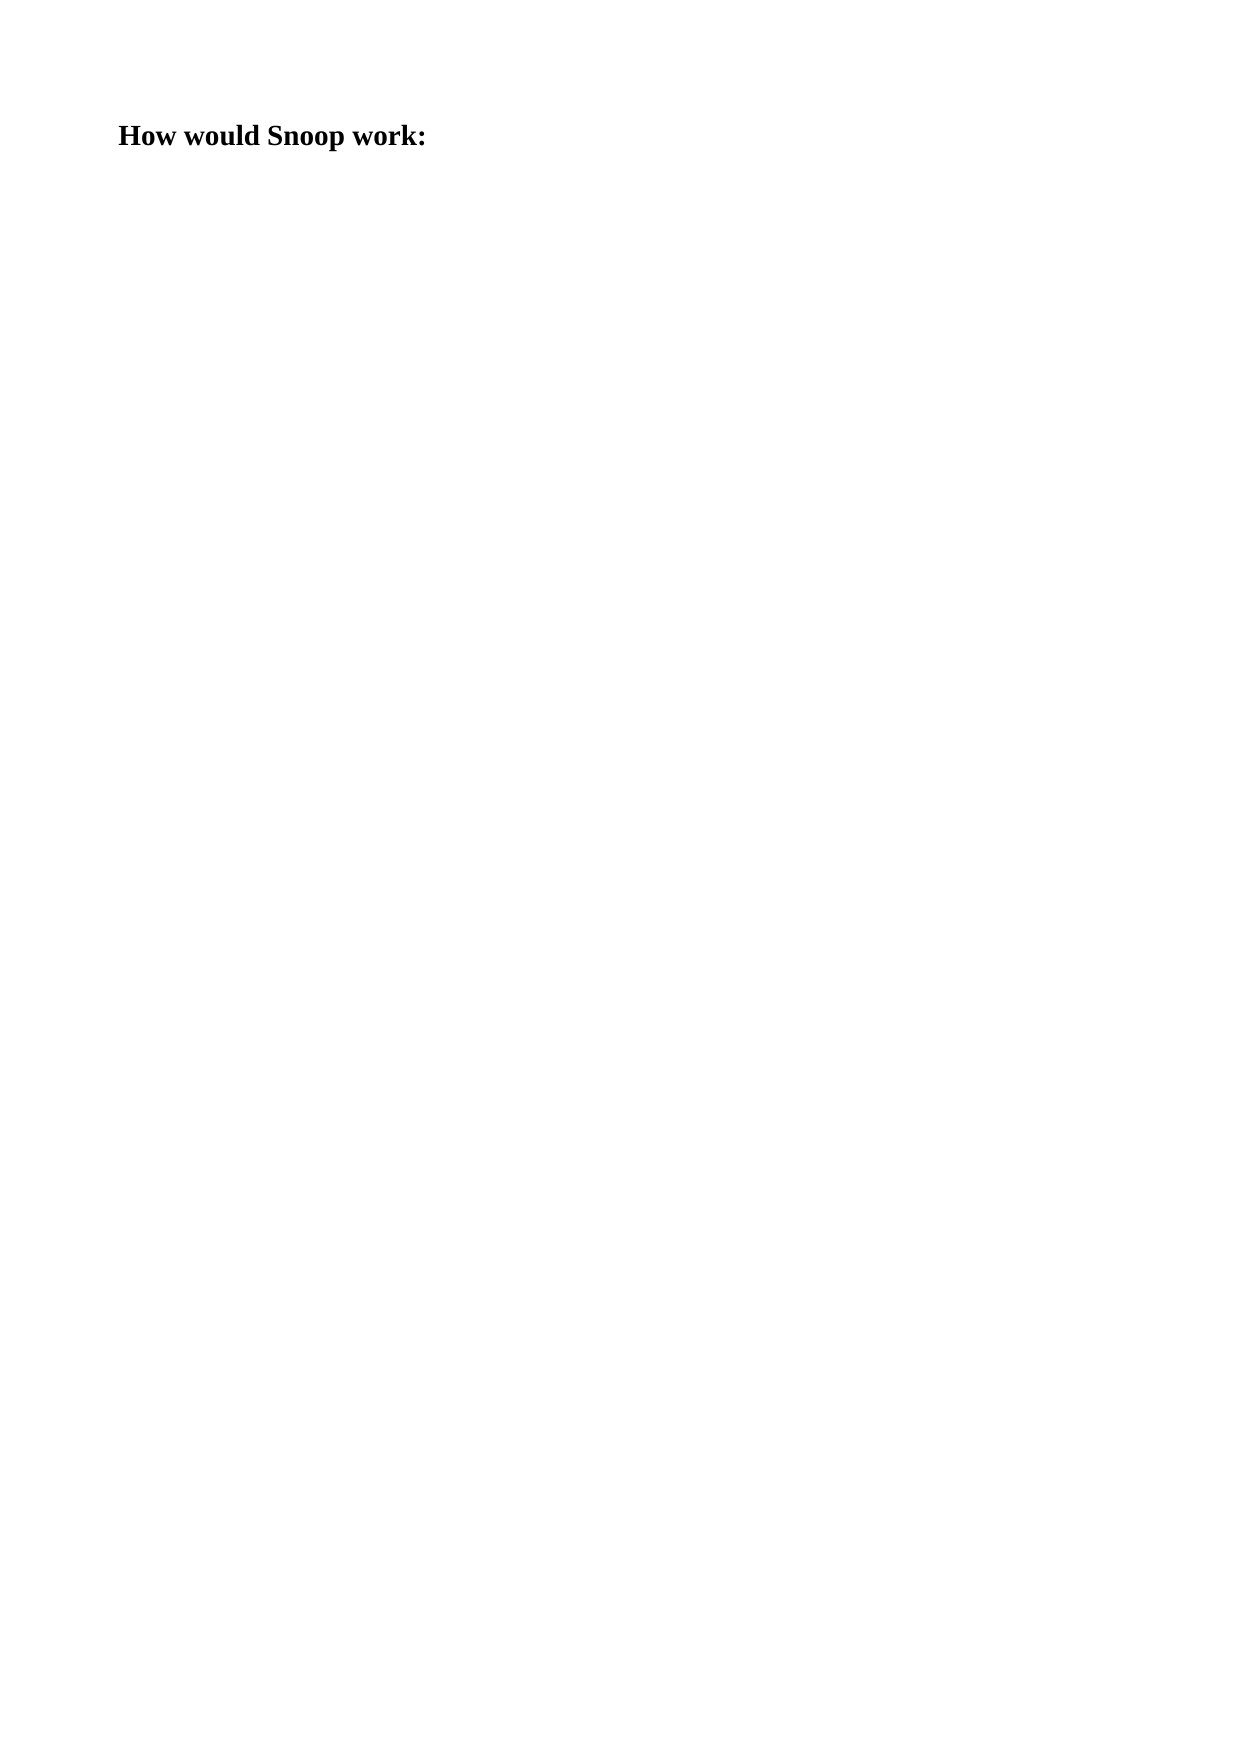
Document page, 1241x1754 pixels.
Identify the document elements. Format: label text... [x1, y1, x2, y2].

text How would Snoop work: [118, 118, 1122, 152]
